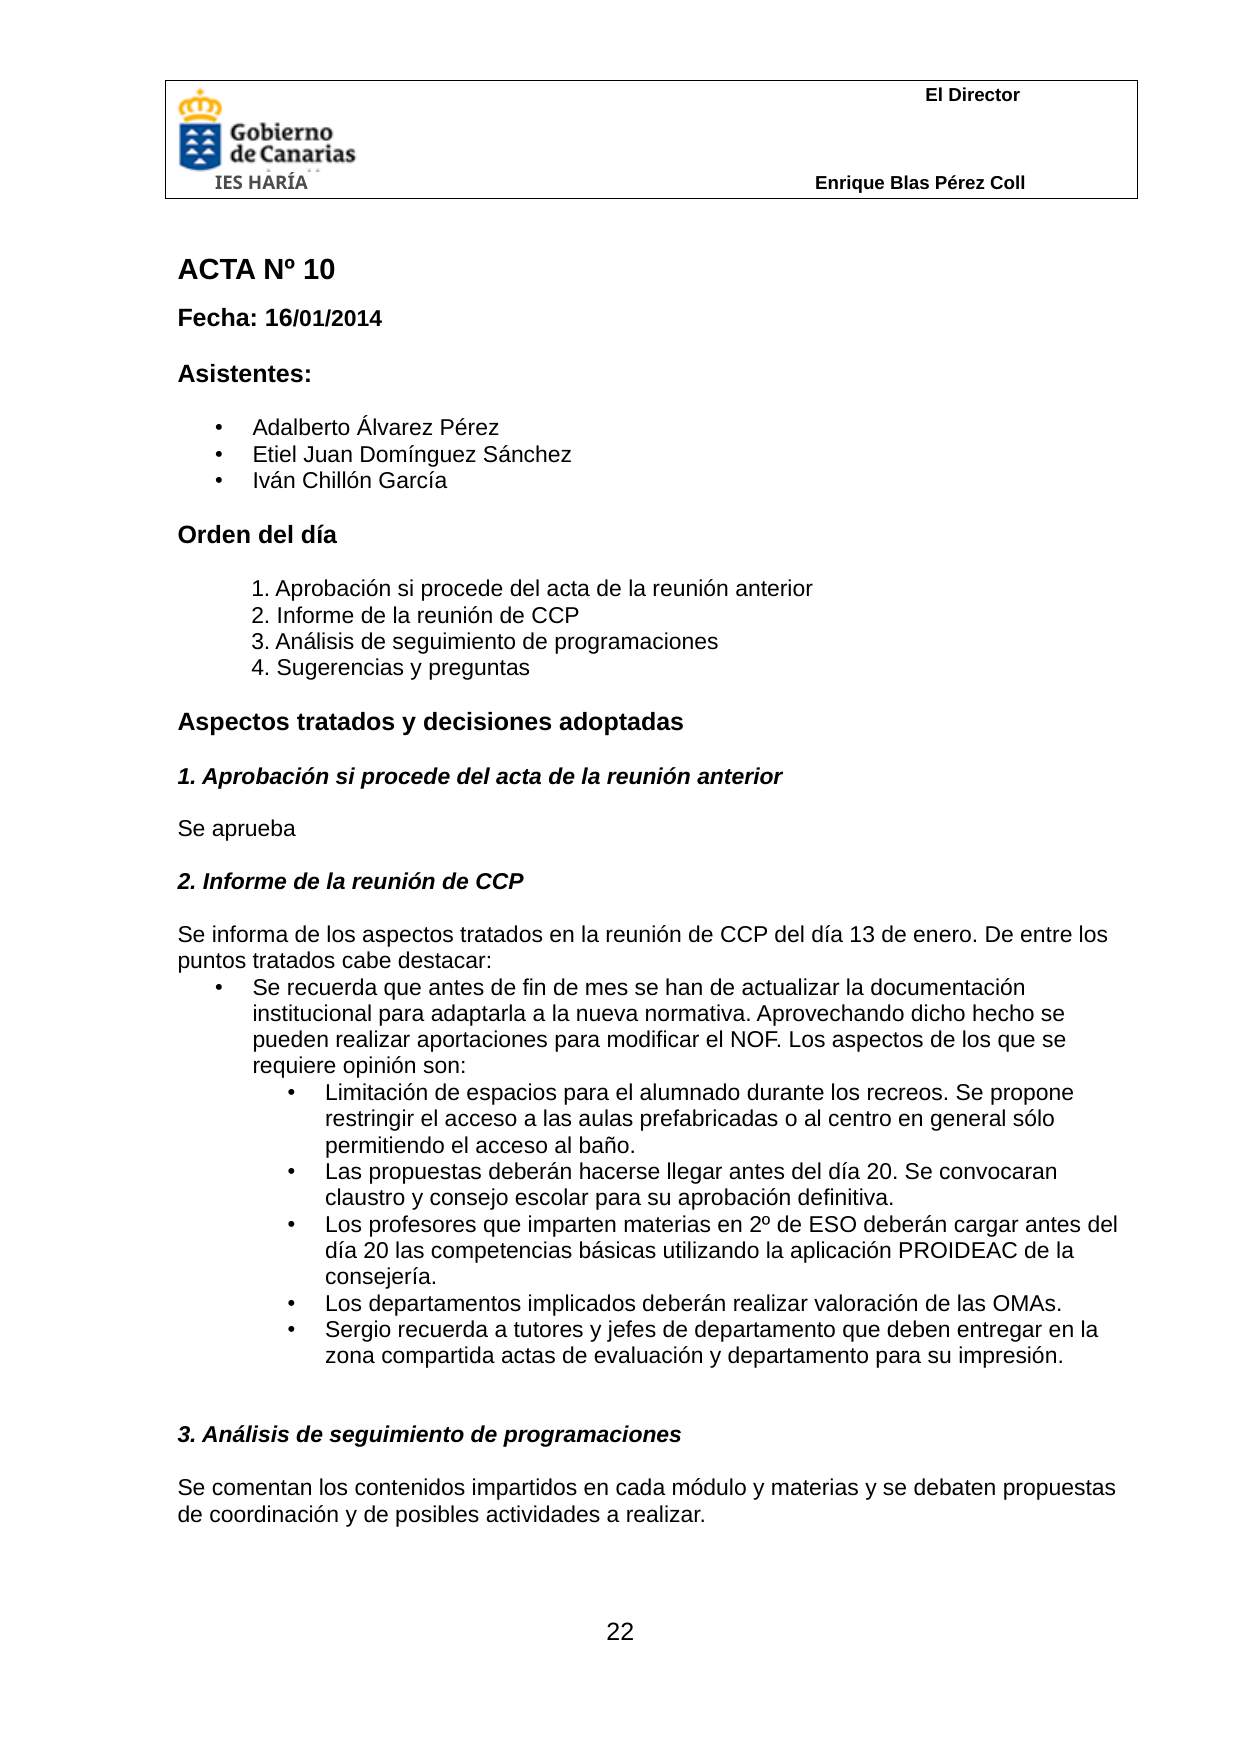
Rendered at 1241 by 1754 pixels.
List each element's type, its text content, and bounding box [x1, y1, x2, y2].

list Los profesores que imparten materias en 2º de ESO deberán cargar antes del día 20 las competencias básicas utilizando la aplicación PROIDEAC de la consejería. [287, 1211, 1122, 1290]
subtitle 2. Informe de la reunión de CCP [177, 868, 1122, 894]
picture [173, 85, 359, 172]
subtitle Aspectos tratados y decisiones adoptadas [177, 707, 1122, 736]
text Se comentan los contenidos impartidos en cada módulo y materias y se debaten propuestas de coordinación y de posibles actividades a realizar. [177, 1474, 1122, 1527]
list Las propuestas deberán hacerse llegar antes del día 20. Se convocaran claustro y consejo escolar para su aprobación definitiva. [287, 1158, 1122, 1211]
list Adalberto Álvarez Pérez [215, 414, 1122, 441]
text 3. Análisis de seguimiento de programaciones [251, 628, 1122, 654]
subtitle 1. Aprobación si procede del acta de la reunión anterior [177, 763, 1122, 789]
subtitle Orden del día [177, 519, 1122, 548]
text Se aprueba [177, 815, 1122, 842]
list Etiel Juan Domínguez Sánchez [215, 441, 1122, 467]
subtitle Asistentes: [177, 358, 1122, 387]
list Los departamentos implicados deberán realizar valoración de las OMAs. [287, 1290, 1122, 1316]
list Iván Chillón García [215, 467, 1122, 493]
subtitle ACTA Nº 10 [177, 252, 1122, 285]
subtitle Fecha: 16/01/2014 [177, 303, 1122, 332]
text 4. Sugerencias y preguntas [251, 654, 1122, 681]
text 2. Informe de la reunión de CCP [251, 602, 1122, 628]
subtitle 3. Análisis de seguimiento de programaciones [177, 1421, 1122, 1448]
list Se recuerda que antes de fin de mes se han de actualizar la documentación institucional para adaptarla a la nueva normativa. Aprovechando dicho hecho se pueden realizar aportaciones para modificar el NOF. Los aspectos de los que se requiere opinión son: [215, 973, 1122, 1079]
text Se informa de los aspectos tratados en la reunión de CCP del día 13 de enero. De entre los puntos tratados cabe destacar: [177, 921, 1122, 973]
list Limitación de espacios para el alumnado durante los recreos. Se propone restringir el acceso a las aulas prefabricadas o al centro en general sólo permitiendo el acceso al baño. [287, 1079, 1122, 1158]
text 1. Aprobación si procede del acta de la reunión anterior [251, 575, 1122, 602]
list Sergio recuerda a tutores y jefes de departamento que deben entregar en la zona compartida actas de evaluación y departamento para su impresión. [287, 1316, 1122, 1369]
